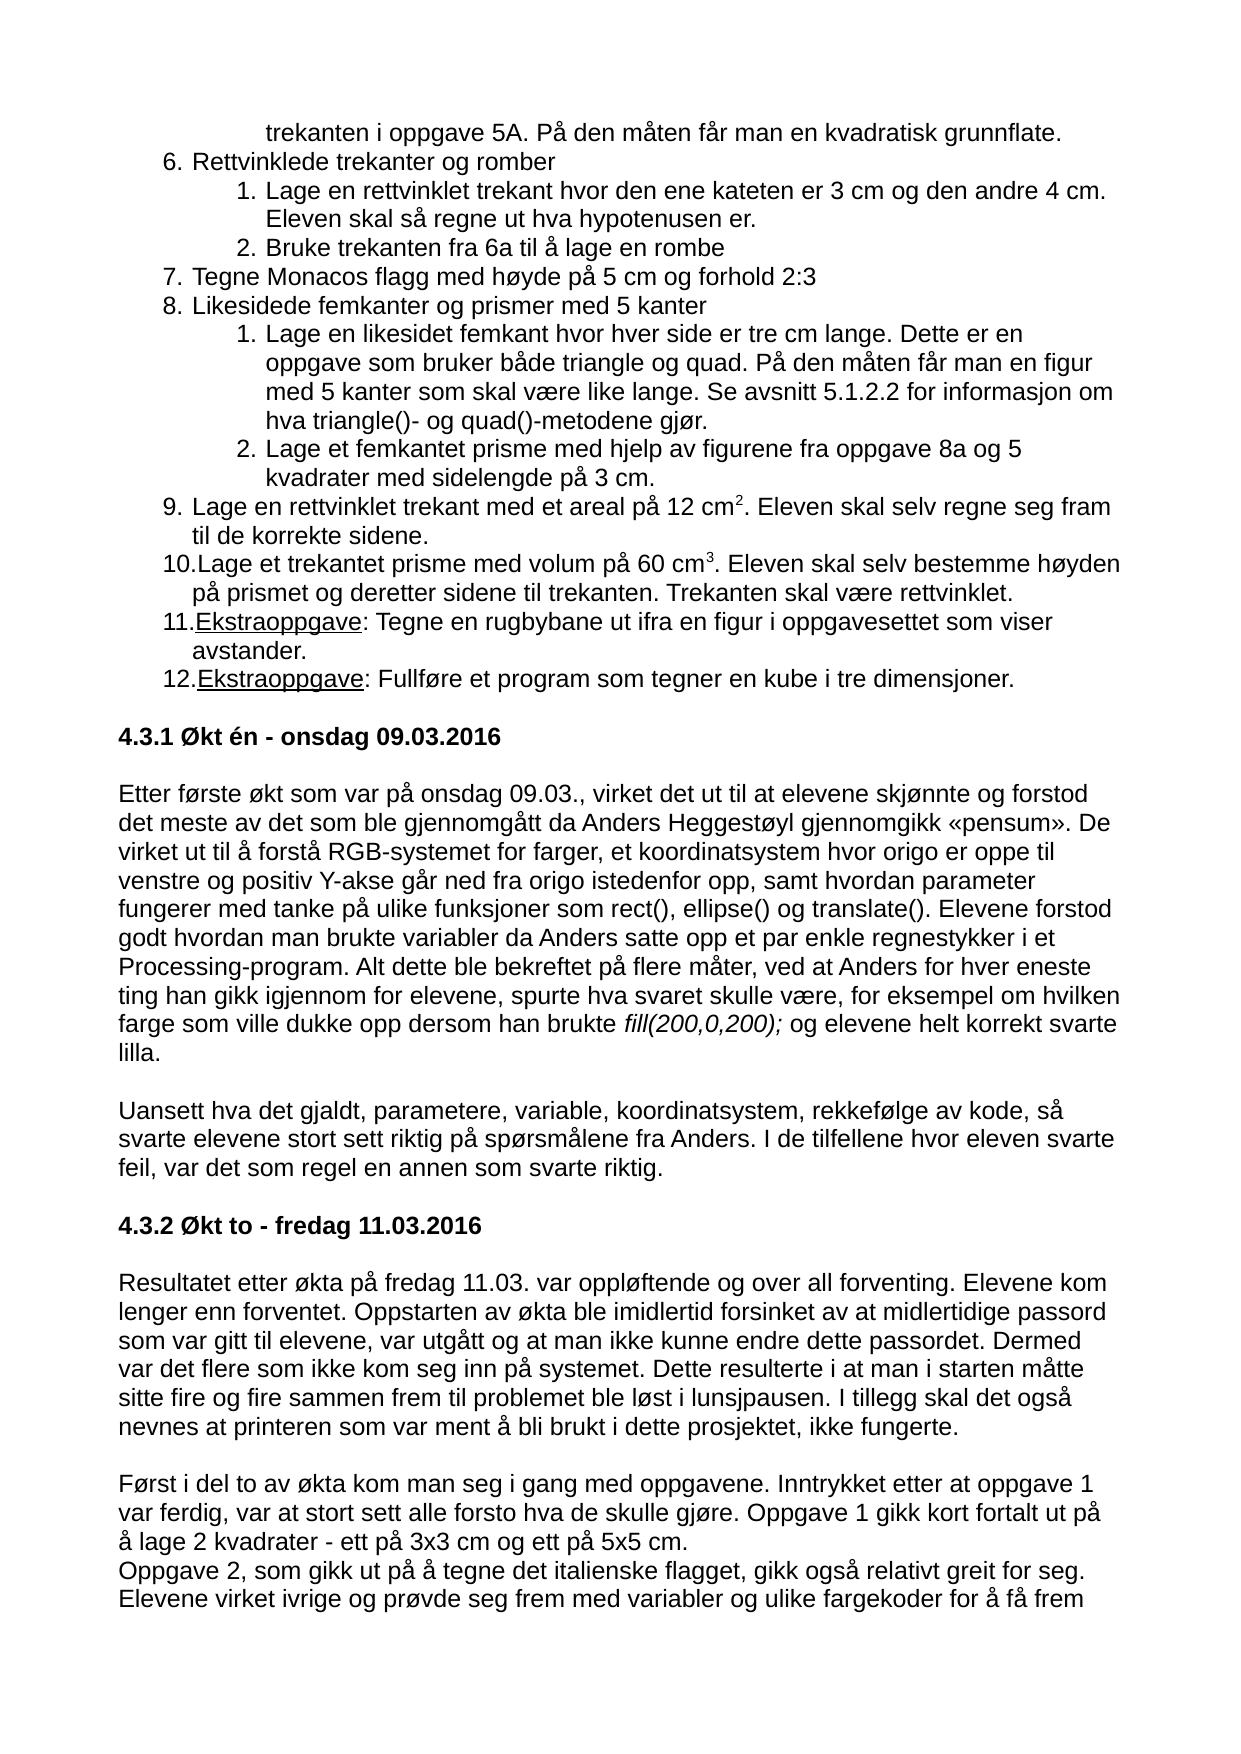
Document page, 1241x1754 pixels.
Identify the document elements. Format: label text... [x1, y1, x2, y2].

list Ekstraoppgave: Fullføre et program som tegner en kube i tre dimensjoner. [162, 664, 1122, 693]
list trekanten i oppgave 5A. På den måten får man en kvadratisk grunnflate. [236, 118, 1122, 147]
text Først i del to av økta kom man seg i gang med oppgavene. Inntrykket etter at oppgave 1 var ferdig, var at stort sett alle forsto hva de skulle gjøre. Oppgave 1 gikk kort fortalt ut på å lage 2 kvadrater - ett på 3x3 cm og ett på 5x5 cm. [118, 1469, 1122, 1556]
list Bruke trekanten fra 6a til å lage en rombe [236, 233, 1122, 262]
list Lage en likesidet femkant hvor hver side er tre cm lange. Dette er en oppgave som bruker både triangle og quad. På den måten får man en figur med 5 kanter som skal være like lange. Se avsnitt 5.1.2.2 for informasjon om hva triangle()- og quad()-metodene gjør. [236, 319, 1122, 434]
list Ekstraoppgave: Tegne en rugbybane ut ifra en figur i oppgavesettet som viser avstander. [162, 607, 1122, 664]
list Lage et femkantet prisme med hjelp av figurene fra oppgave 8a og 5 kvadrater med sidelengde på 3 cm. [236, 434, 1122, 492]
list Likesidede femkanter og prismer med 5 kanter [162, 291, 1122, 319]
list Rettvinklede trekanter og romber [162, 147, 1122, 176]
list Lage en rettvinklet trekant hvor den ene kateten er 3 cm og den andre 4 cm. Eleven skal så regne ut hva hypotenusen er. [236, 176, 1122, 233]
list Tegne Monacos flagg med høyde på 5 cm og forhold 2:3 [162, 262, 1122, 291]
text Uansett hva det gjaldt, parametere, variable, koordinatsystem, rekkefølge av kode, så svarte elevene stort sett riktig på spørsmålene fra Anders. I de tilfellene hvor eleven svarte feil, var det som regel en annen som svarte riktig. [118, 1096, 1122, 1182]
text 4.3.2 Økt to - fredag 11.03.2016 [118, 1211, 1122, 1239]
text Resultatet etter økta på fredag 11.03. var oppløftende og over all forventing. Elevene kom lenger enn forventet. Oppstarten av økta ble imidlertid forsinket av at midlertidige passord som var gitt til elevene, var utgått og at man ikke kunne endre dette passordet. Dermed var det flere som ikke kom seg inn på systemet. Dette resulterte i at man i starten måtte sitte fire og fire sammen frem til problemet ble løst i lunsjpausen. I tillegg skal det også nevnes at printeren som var ment å bli brukt i dette prosjektet, ikke fungerte. [118, 1268, 1122, 1441]
text Oppgave 2, som gikk ut på å tegne det italienske flagget, gikk også relativt greit for seg. Elevene virket ivrige og prøvde seg frem med variabler og ulike fargekoder for å få frem [118, 1556, 1122, 1613]
text Etter første økt som var på onsdag 09.03., virket det ut til at elevene skjønnte og forstod det meste av det som ble gjennomgått da Anders Heggestøyl gjennomgikk «pensum». De virket ut til å forstå RGB-systemet for farger, et koordinatsystem hvor origo er oppe til venstre og positiv Y-akse går ned fra origo istedenfor opp, samt hvordan parameter fungerer med tanke på ulike funksjoner som rect(), ellipse() og translate(). Elevene forstod godt hvordan man brukte variabler da Anders satte opp et par enkle regnestykker i et Processing-program. Alt dette ble bekreftet på flere måter, ved at Anders for hver eneste ting han gikk igjennom for elevene, spurte hva svaret skulle være, for eksempel om hvilken farge som ville dukke opp dersom han brukte fill(200,0,200); og elevene helt korrekt svarte lilla. [118, 779, 1122, 1067]
list Lage en rettvinklet trekant med et areal på 12 cm2. Eleven skal selv regne seg fram til de korrekte sidene. [162, 492, 1122, 549]
text 4.3.1 Økt én - onsdag 09.03.2016 [118, 722, 1122, 751]
list Lage et trekantet prisme med volum på 60 cm3. Eleven skal selv bestemme høyden på prismet og deretter sidene til trekanten. Trekanten skal være rettvinklet. [162, 549, 1122, 607]
